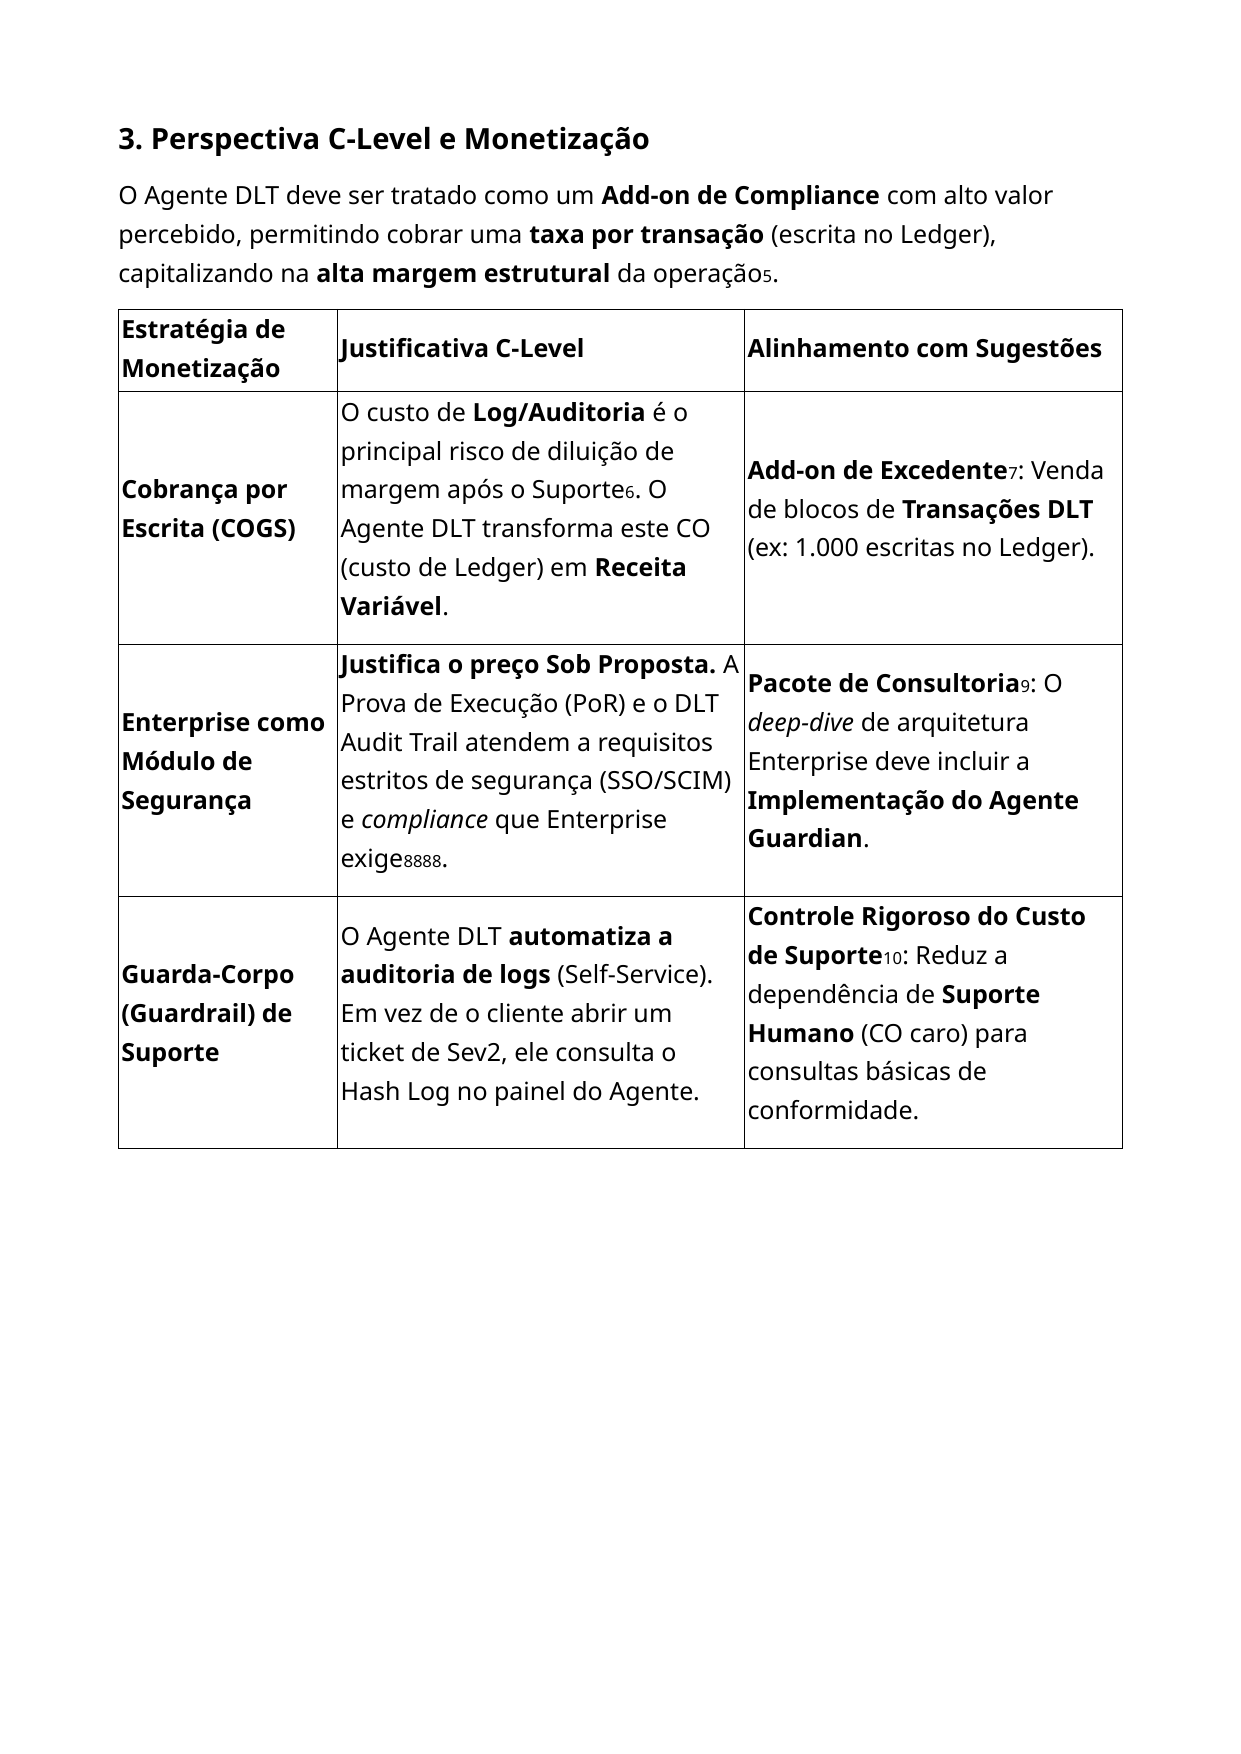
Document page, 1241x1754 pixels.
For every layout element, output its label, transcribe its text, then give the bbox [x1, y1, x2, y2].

table_cell Justifica o preço Sob Proposta. A Prova de Execução (PoR) e o DLT Audit Trail atendem a requisitos estritos de segurança (SSO/SCIM) e compliance que Enterprise exige8888. [338, 645, 744, 896]
text O Agente DLT deve ser tratado como um Add-on de Compliance com alto valor percebido, permitindo cobrar uma taxa por transação (escrita no Ledger), capitalizando na alta margem estrutural da operação5. [118, 178, 1122, 289]
table_cell Guarda-Corpo (Guardrail) de Suporte [119, 897, 337, 1148]
table_header Justificativa C-Level [338, 310, 744, 391]
table_header Alinhamento com Sugestões [745, 310, 1122, 391]
table_cell O Agente DLT automatiza a auditoria de logs (Self-Service). Em vez de o cliente abrir um ticket de Sev2, ele consulta o Hash Log no painel do Agente. [338, 897, 744, 1148]
table_cell Cobrança por Escrita (COGS) [119, 392, 337, 644]
subtitle 3. Perspectiva C-Level e Monetização [118, 118, 1122, 158]
table_cell Add-on de Excedente7: Venda de blocos de Transações DLT (ex: 1.000 escritas no Ledger). [745, 392, 1122, 644]
table_header Estratégia de Monetização [119, 310, 337, 391]
table_cell O custo de Log/Auditoria é o principal risco de diluição de margem após o Suporte6. O Agente DLT transforma este CO (custo de Ledger) em Receita Variável. [338, 392, 744, 644]
table_cell Pacote de Consultoria9: O deep-dive de arquitetura Enterprise deve incluir a Implementação do Agente Guardian. [745, 645, 1122, 896]
table_cell Controle Rigoroso do Custo de Suporte10: Reduz a dependência de Suporte Humano (CO caro) para consultas básicas de conformidade. [745, 897, 1122, 1148]
table_cell Enterprise como Módulo de Segurança [119, 645, 337, 896]
